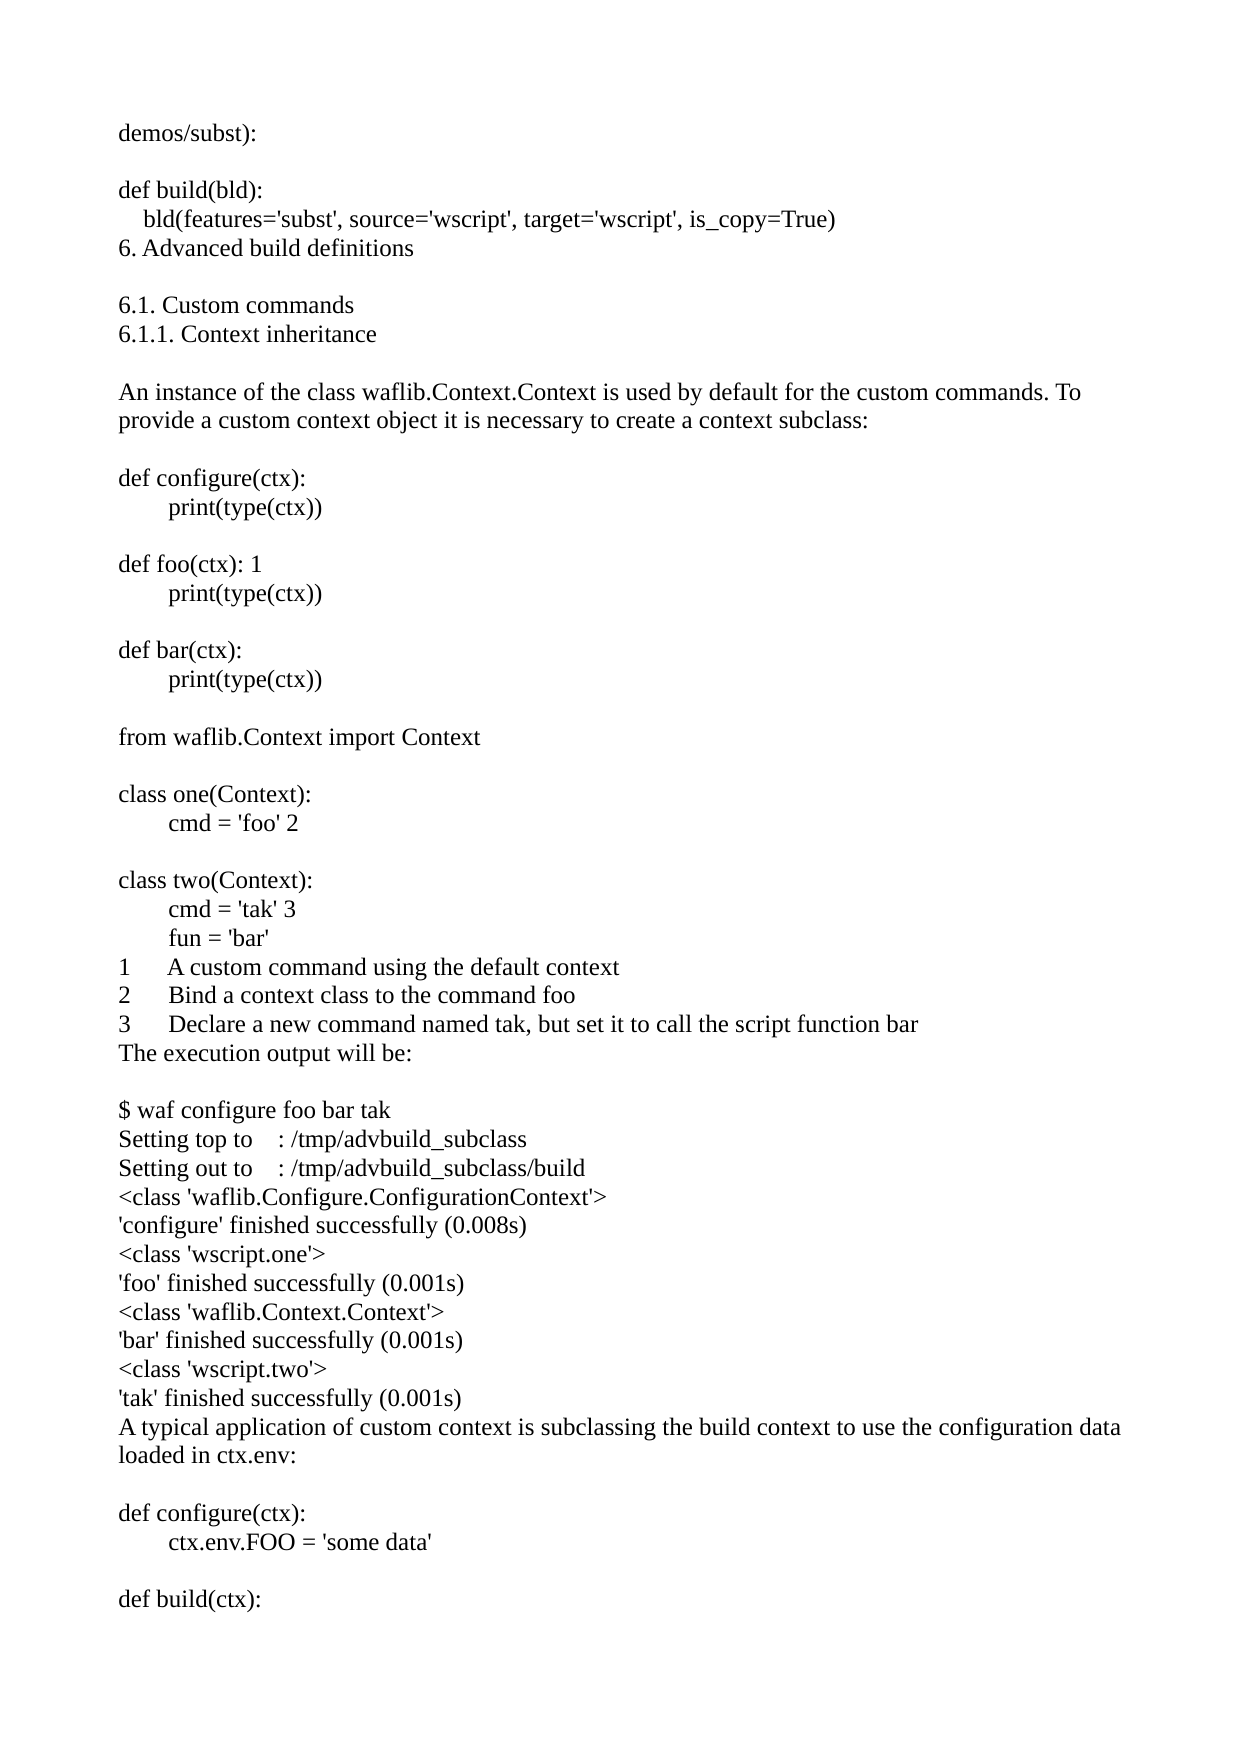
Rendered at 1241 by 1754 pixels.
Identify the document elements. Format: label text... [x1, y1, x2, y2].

text bld(features='subst', source='wscript', target='wscript', is_copy=True) [118, 204, 1122, 233]
text def build(bld): [118, 176, 1122, 204]
text def bar(ctx): [118, 636, 1122, 664]
text print(type(ctx)) [118, 492, 1122, 521]
text <class 'waflib.Context.Context'> [118, 1297, 1122, 1326]
text 'configure' finished successfully (0.008s) [118, 1211, 1122, 1239]
text def foo(ctx): 1 [118, 549, 1122, 578]
text from waflib.Context import Context [118, 722, 1122, 751]
text fun = 'bar' [118, 923, 1122, 952]
text class one(Context): [118, 779, 1122, 808]
text 6. Advanced build definitions [118, 233, 1122, 262]
text A typical application of custom context is subclassing the build context to use the configuration data loaded in ctx.env: [118, 1412, 1122, 1469]
text An instance of the class waflib.Context.Context is used by default for the custom commands. To provide a custom context object it is necessary to create a context subclass: [118, 377, 1122, 434]
text def build(ctx): [118, 1584, 1122, 1613]
text class two(Context): [118, 866, 1122, 894]
text Setting top to : /tmp/advbuild_subclass [118, 1124, 1122, 1153]
text def configure(ctx): [118, 463, 1122, 492]
text cmd = 'foo' 2 [118, 808, 1122, 837]
text 1 A custom command using the default context [118, 952, 1122, 981]
text 'tak' finished successfully (0.001s) [118, 1383, 1122, 1412]
text cmd = 'tak' 3 [118, 894, 1122, 923]
text demos/subst): [118, 118, 1122, 147]
text def configure(ctx): [118, 1498, 1122, 1527]
text The execution output will be: [118, 1038, 1122, 1067]
text 'foo' finished successfully (0.001s) [118, 1268, 1122, 1297]
text 6.1.1. Context inheritance [118, 319, 1122, 348]
text <class 'wscript.one'> [118, 1239, 1122, 1268]
text 'bar' finished successfully (0.001s) [118, 1326, 1122, 1354]
text print(type(ctx)) [118, 664, 1122, 693]
text 3 Declare a new command named tak, but set it to call the script function bar [118, 1009, 1122, 1038]
text ctx.env.FOO = 'some data' [118, 1527, 1122, 1556]
text 2 Bind a context class to the command foo [118, 981, 1122, 1009]
text print(type(ctx)) [118, 578, 1122, 607]
text <class 'wscript.two'> [118, 1354, 1122, 1383]
text $ waf configure foo bar tak [118, 1096, 1122, 1124]
text Setting out to : /tmp/advbuild_subclass/build [118, 1153, 1122, 1182]
text 6.1. Custom commands [118, 291, 1122, 319]
text <class 'waflib.Configure.ConfigurationContext'> [118, 1182, 1122, 1211]
